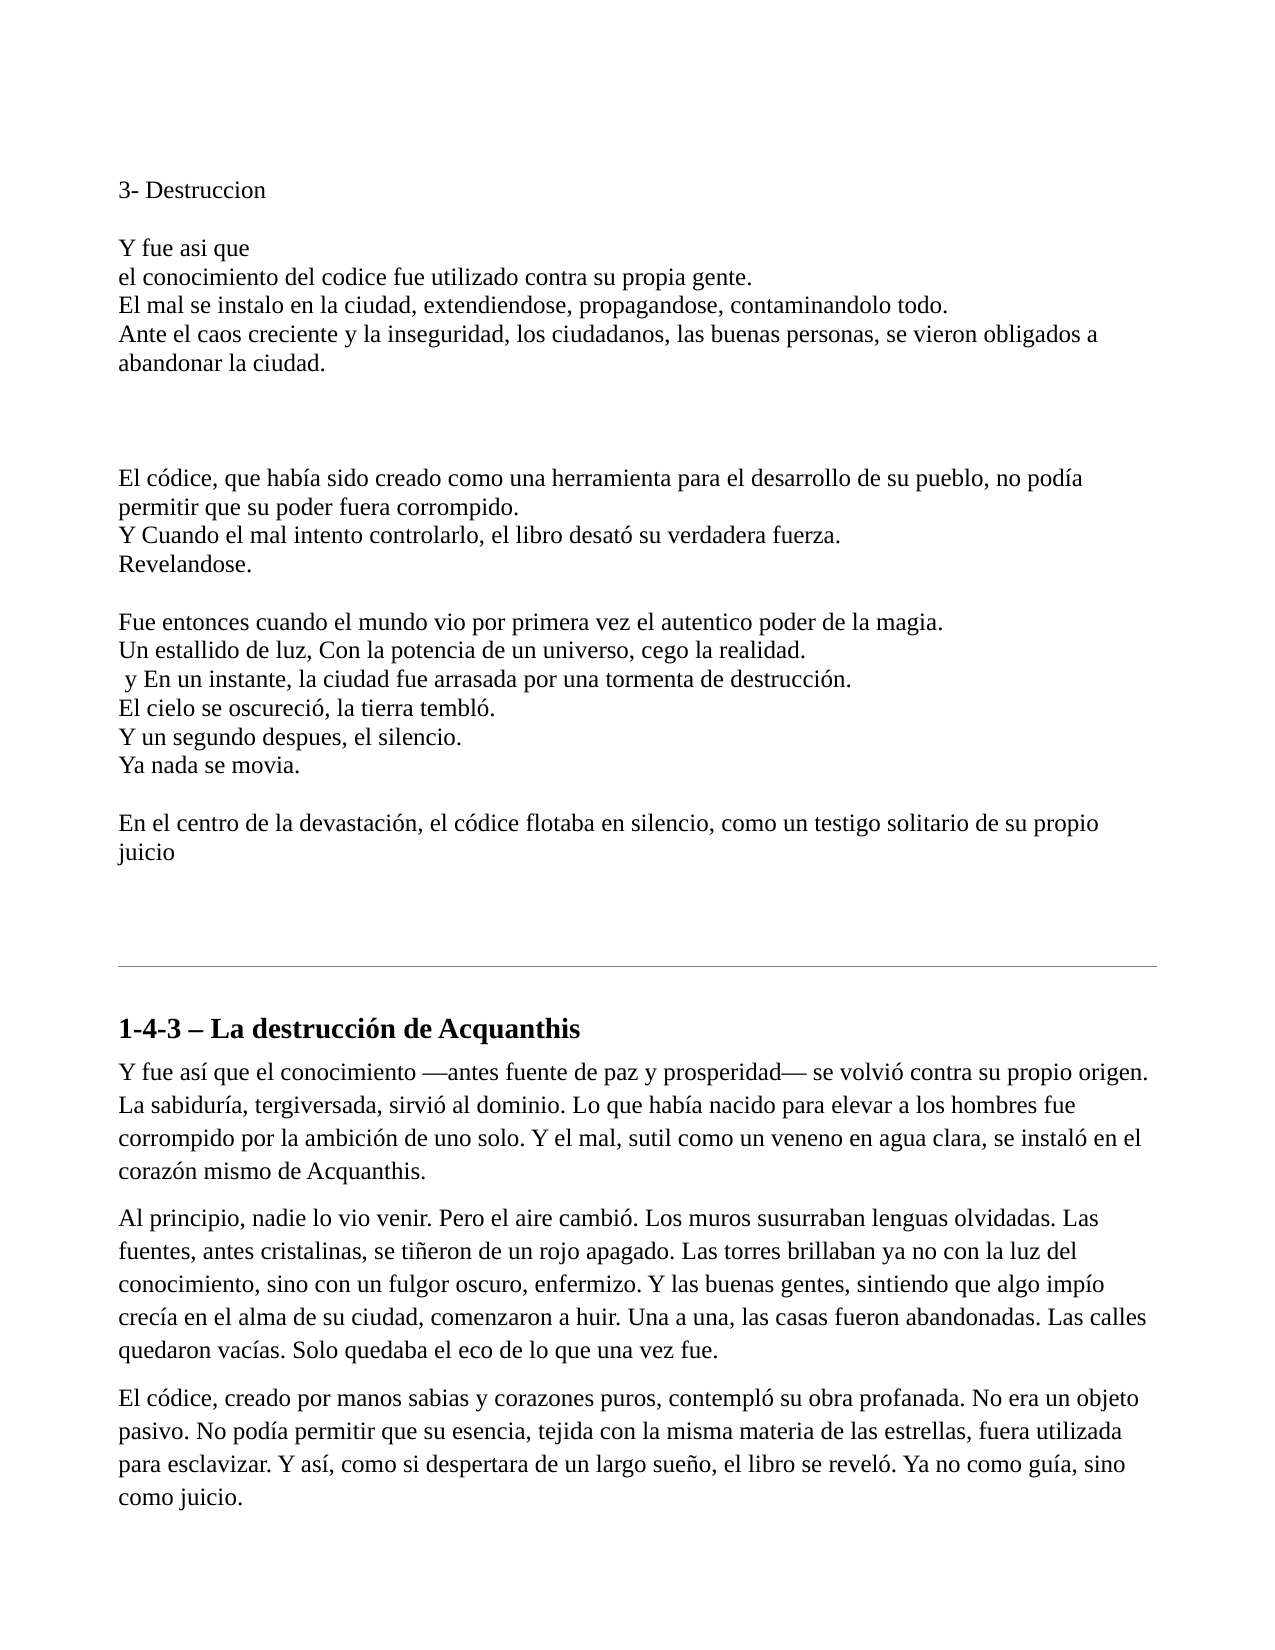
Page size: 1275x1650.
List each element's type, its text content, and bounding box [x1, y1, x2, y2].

text El cielo se oscureció, la tierra tembló. [118, 693, 1157, 722]
text 3- Destruccion [118, 176, 1157, 204]
text El códice, que había sido creado como una herramienta para el desarrollo de su pueblo, no podía permitir que su poder fuera corrompido. [118, 463, 1157, 521]
subtitle 1-4-3 – La destrucción de Acquanthis [118, 1011, 1157, 1044]
text Y un segundo despues, el silencio. [118, 722, 1157, 751]
text Y fue así que el conocimiento —antes fuente de paz y prosperidad— se volvió contra su propio origen. La sabiduría, tergiversada, sirvió al dominio. Lo que había nacido para elevar a los hombres fue corrompido por la ambición de uno solo. Y el mal, sutil como un veneno en agua clara, se instaló en el corazón mismo de Acquanthis. [118, 1057, 1157, 1184]
text Fue entonces cuando el mundo vio por primera vez el autentico poder de la magia. [118, 607, 1157, 636]
text y En un instante, la ciudad fue arrasada por una tormenta de destrucción. [118, 664, 1157, 693]
text En el centro de la devastación, el códice flotaba en silencio, como un testigo solitario de su propio juicio [118, 808, 1157, 866]
text Y fue asi que [118, 233, 1157, 262]
text Revelandose. [118, 549, 1157, 578]
text Ya nada se movia. [118, 751, 1157, 779]
text El mal se instalo en la ciudad, extendiendose, propagandose, contaminandolo todo. [118, 291, 1157, 319]
text El códice, creado por manos sabias y corazones puros, contempló su obra profanada. No era un objeto pasivo. No podía permitir que su esencia, tejida con la misma materia de las estrellas, fuera utilizada para esclavizar. Y así, como si despertara de un largo sueño, el libro se reveló. Ya no como guía, sino como juicio. [118, 1383, 1157, 1511]
text Al principio, nadie lo vio venir. Pero el aire cambió. Los muros susurraban lenguas olvidadas. Las fuentes, antes cristalinas, se tiñeron de un rojo apagado. Las torres brillaban ya no con la luz del conocimiento, sino con un fulgor oscuro, enfermizo. Y las buenas gentes, sintiendo que algo impío crecía en el alma de su ciudad, comenzaron a huir. Una a una, las casas fueron abandonadas. Las calles quedaron vacías. Solo quedaba el eco de lo que una vez fue. [118, 1203, 1157, 1364]
text el conocimiento del codice fue utilizado contra su propia gente. [118, 262, 1157, 291]
text Ante el caos creciente y la inseguridad, los ciudadanos, las buenas personas, se vieron obligados a abandonar la ciudad. [118, 319, 1157, 377]
text Y Cuando el mal intento controlarlo, el libro desató su verdadera fuerza. [118, 521, 1157, 549]
text Un estallido de luz, Con la potencia de un universo, cego la realidad. [118, 636, 1157, 664]
